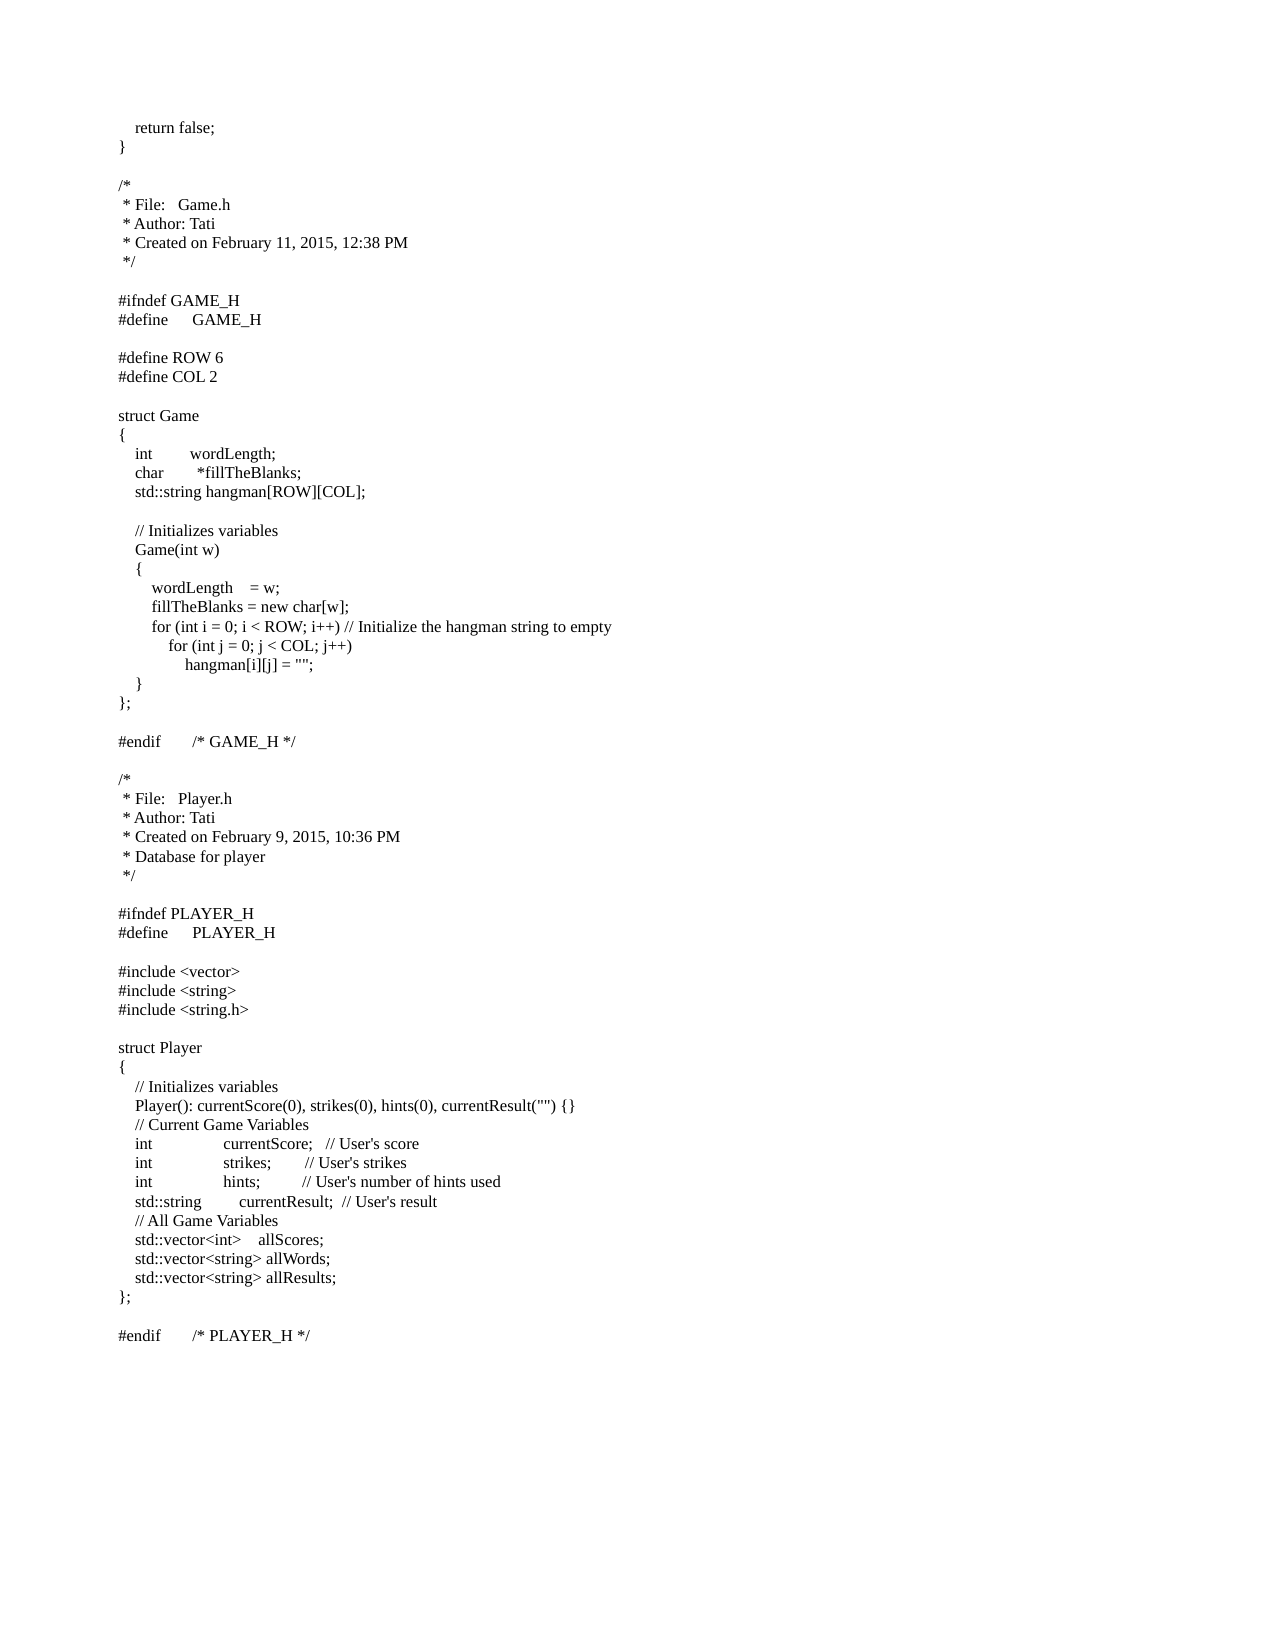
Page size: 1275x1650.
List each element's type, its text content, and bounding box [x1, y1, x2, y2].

text * File: Game.h [118, 195, 1157, 214]
text * File: Player.h [118, 789, 1157, 808]
text struct Game [118, 406, 1157, 425]
text // Current Game Variables [118, 1115, 1157, 1134]
text // Initializes variables [118, 521, 1157, 540]
text // All Game Variables [118, 1211, 1157, 1230]
text #define PLAYER_H [118, 923, 1157, 942]
text #ifndef GAME_H [118, 291, 1157, 310]
text for (int j = 0; j < COL; j++) [118, 636, 1157, 655]
text /* [118, 176, 1157, 195]
text #endif /* PLAYER_H */ [118, 1326, 1157, 1345]
text wordLength = w; [118, 578, 1157, 597]
text */ [118, 252, 1157, 271]
text #include <string.h> [118, 1000, 1157, 1019]
text * Author: Tati [118, 214, 1157, 233]
text { [118, 1057, 1157, 1076]
text #define GAME_H [118, 310, 1157, 329]
text }; [118, 1287, 1157, 1306]
text return false; [118, 118, 1157, 137]
text // Initializes variables [118, 1076, 1157, 1096]
text int wordLength; [118, 444, 1157, 463]
text std::vector<string> allResults; [118, 1268, 1157, 1287]
text fillTheBlanks = new char[w]; [118, 597, 1157, 616]
text */ [118, 866, 1157, 885]
text std::vector<int> allScores; [118, 1230, 1157, 1249]
text hangman[i][j] = ""; [118, 655, 1157, 674]
text std::string currentResult; // User's result [118, 1191, 1157, 1211]
text char *fillTheBlanks; [118, 463, 1157, 482]
text } [118, 137, 1157, 156]
text { [118, 559, 1157, 578]
text * Created on February 11, 2015, 12:38 PM [118, 233, 1157, 252]
text * Created on February 9, 2015, 10:36 PM [118, 827, 1157, 846]
text * Database for player [118, 846, 1157, 866]
text Player(): currentScore(0), strikes(0), hints(0), currentResult("") {} [118, 1096, 1157, 1115]
text Game(int w) [118, 540, 1157, 559]
text std::vector<string> allWords; [118, 1249, 1157, 1268]
text * Author: Tati [118, 808, 1157, 827]
text struct Player [118, 1038, 1157, 1057]
text #define COL 2 [118, 367, 1157, 386]
text #endif /* GAME_H */ [118, 731, 1157, 751]
text int currentScore; // User's score [118, 1134, 1157, 1153]
text #include <vector> [118, 961, 1157, 981]
text #include <string> [118, 981, 1157, 1000]
text }; [118, 693, 1157, 712]
text { [118, 425, 1157, 444]
text #ifndef PLAYER_H [118, 904, 1157, 923]
text #define ROW 6 [118, 348, 1157, 367]
text for (int i = 0; i < ROW; i++) // Initialize the hangman string to empty [118, 616, 1157, 636]
text int strikes; // User's strikes [118, 1153, 1157, 1172]
text } [118, 674, 1157, 693]
text int hints; // User's number of hints used [118, 1172, 1157, 1191]
text std::string hangman[ROW][COL]; [118, 482, 1157, 501]
text /* [118, 770, 1157, 789]
